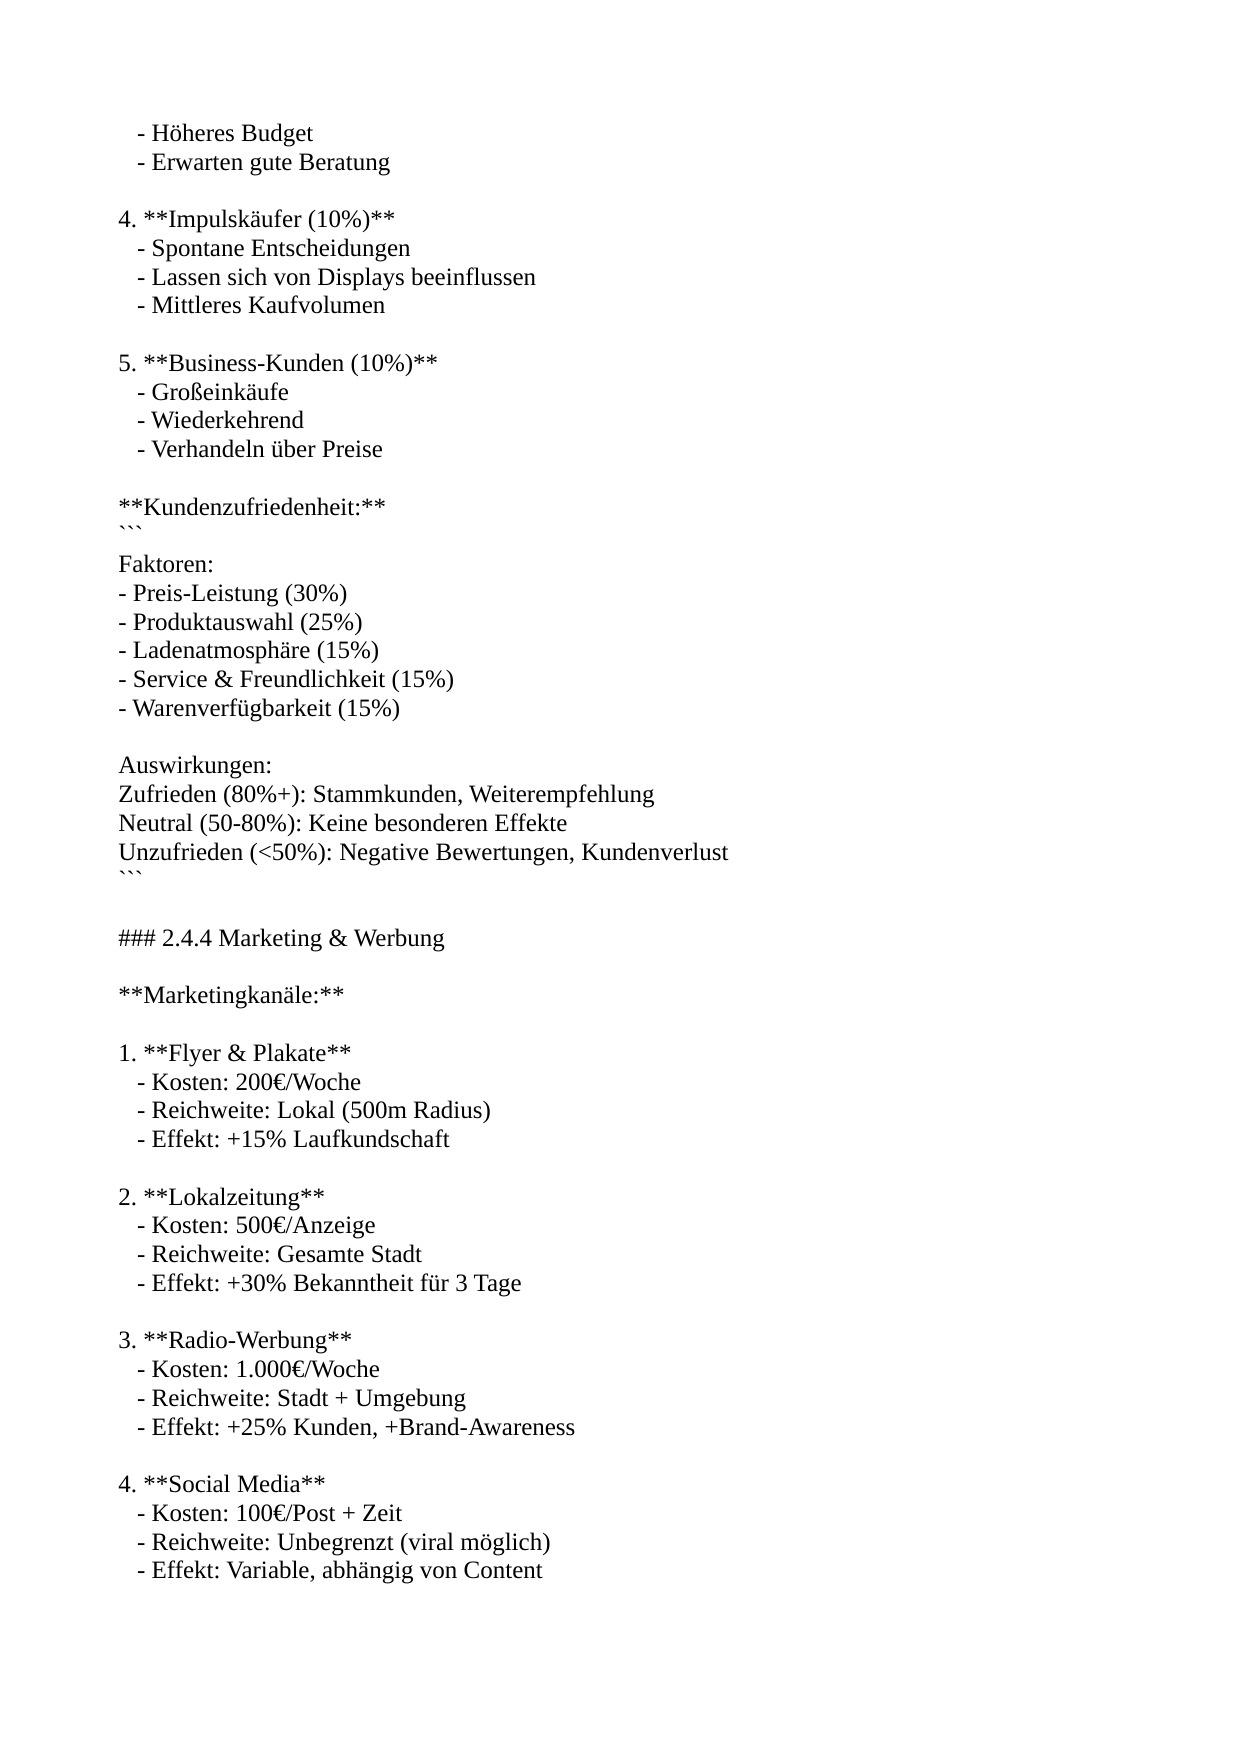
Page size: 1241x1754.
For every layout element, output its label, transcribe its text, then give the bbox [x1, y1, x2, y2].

text - Höheres Budget - Erwarten gute Beratung 4. **Impulskäufer (10%)** - Spontane Entscheidungen - Lassen sich von Displays beeinflussen - Mittleres Kaufvolumen 5. **Business-Kunden (10%)** - Großeinkäufe - Wiederkehrend - Verhandeln über Preise **Kundenzufriedenheit:** ``` Faktoren: - Preis-Leistung (30%) - Produktauswahl (25%) - Ladenatmosphäre (15%) - Service & Freundlichkeit (15%) - Warenverfügbarkeit (15%) Auswirkungen: Zufrieden (80%+): Stammkunden, Weiterempfehlung Neutral (50-80%): Keine besonderen Effekte Unzufrieden (<50%): Negative Bewertungen, Kundenverlust ``` ### 2.4.4 Marketing & Werbung **Marketingkanäle:** 1. **Flyer & Plakate** - Kosten: 200€/Woche - Reichweite: Lokal (500m Radius) - Effekt: +15% Laufkundschaft 2. **Lokalzeitung** - Kosten: 500€/Anzeige - Reichweite: Gesamte Stadt - Effekt: +30% Bekanntheit für 3 Tage 3. **Radio-Werbung** - Kosten: 1.000€/Woche - Reichweite: Stadt + Umgebung - Effekt: +25% Kunden, +Brand-Awareness 4. **Social Media** - Kosten: 100€/Post + Zeit - Reichweite: Unbegrenzt (viral möglich) - Effekt: Variable, abhängig von Content [118, 118, 1122, 1613]
